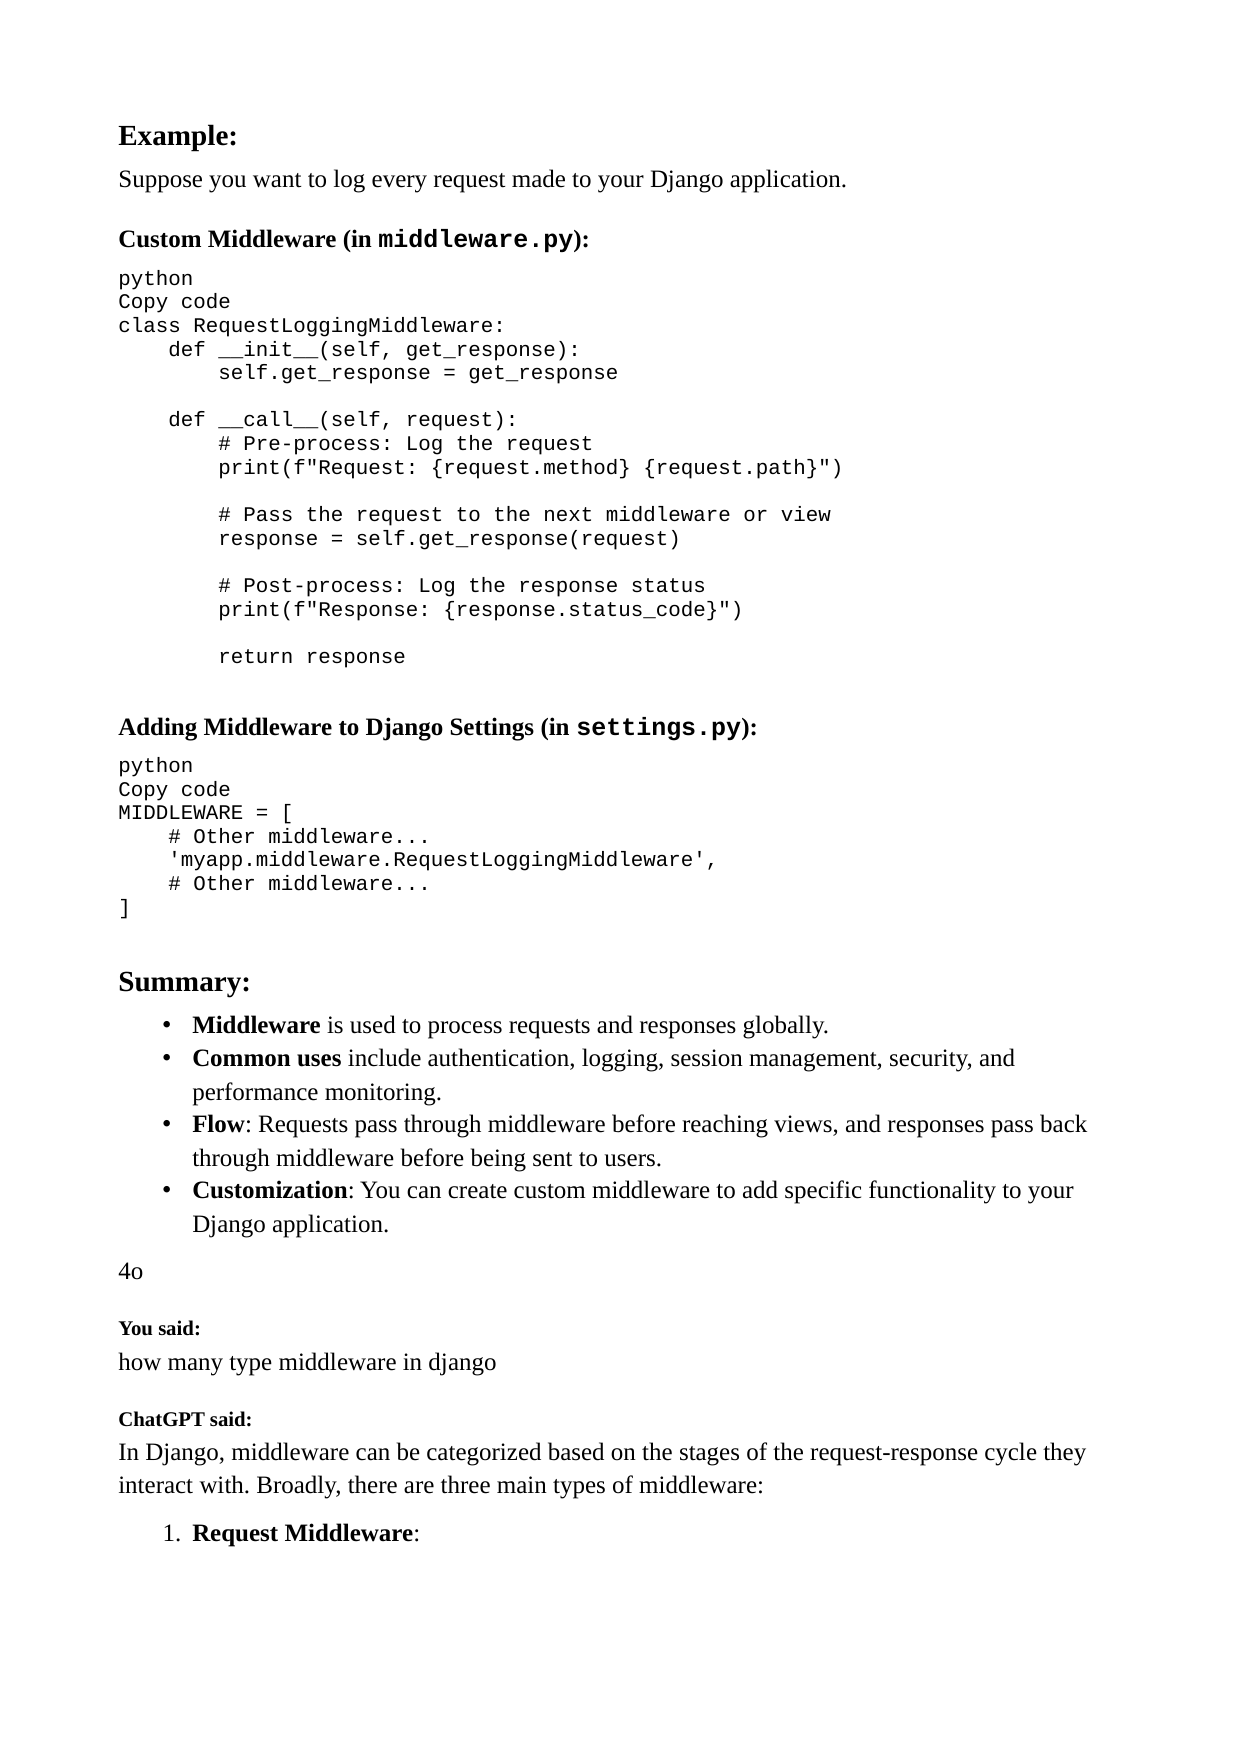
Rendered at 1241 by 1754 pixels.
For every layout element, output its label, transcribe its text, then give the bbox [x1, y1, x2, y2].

text print(f"Response: {response.status_code}") [118, 599, 1122, 622]
text # Pass the request to the next middleware or view [118, 504, 1122, 528]
text 'myapp.middleware.RequestLoggingMiddleware', [118, 849, 1122, 873]
text # Post-process: Log the response status [118, 575, 1122, 599]
list Request Middleware: [162, 1518, 1122, 1546]
text ] [118, 897, 1122, 920]
subtitle Custom Middleware (in middleware.py): [118, 224, 1122, 255]
list Flow: Requests pass through middleware before reaching views, and responses pass back through middleware before being sent to users. [162, 1109, 1122, 1171]
text # Pre-process: Log the request [118, 433, 1122, 457]
text Copy code [118, 778, 1122, 802]
text python [118, 755, 1122, 778]
text In Django, middleware can be categorized based on the stages of the request-response cycle they interact with. Broadly, there are three main types of middleware: [118, 1437, 1122, 1499]
subtitle ChatGPT said: [118, 1407, 1122, 1431]
text return response [118, 646, 1122, 669]
subtitle You said: [118, 1316, 1122, 1340]
text 4o [118, 1256, 1122, 1285]
subtitle Example: [118, 118, 1122, 152]
text print(f"Request: {request.method} {request.path}") [118, 457, 1122, 480]
list Customization: You can create custom middleware to add specific functionality to your Django application. [162, 1176, 1122, 1237]
text class RequestLoggingMiddleware: [118, 315, 1122, 338]
text def __init__(self, get_response): [118, 338, 1122, 362]
text how many type middleware in django [118, 1347, 1122, 1375]
text self.get_response = get_response [118, 362, 1122, 386]
text python [118, 268, 1122, 291]
text MIDDLEWARE = [ [118, 802, 1122, 826]
list Common uses include authentication, logging, session management, security, and performance monitoring. [162, 1043, 1122, 1105]
subtitle Summary: [118, 964, 1122, 998]
list Middleware is used to process requests and responses globally. [162, 1011, 1122, 1039]
text # Other middleware... [118, 873, 1122, 897]
text # Other middleware... [118, 826, 1122, 849]
text def __call__(self, request): [118, 409, 1122, 433]
subtitle Adding Middleware to Django Settings (in settings.py): [118, 712, 1122, 742]
text Copy code [118, 291, 1122, 315]
text Suppose you want to log every request made to your Django application. [118, 164, 1122, 193]
text response = self.get_response(request) [118, 528, 1122, 551]
